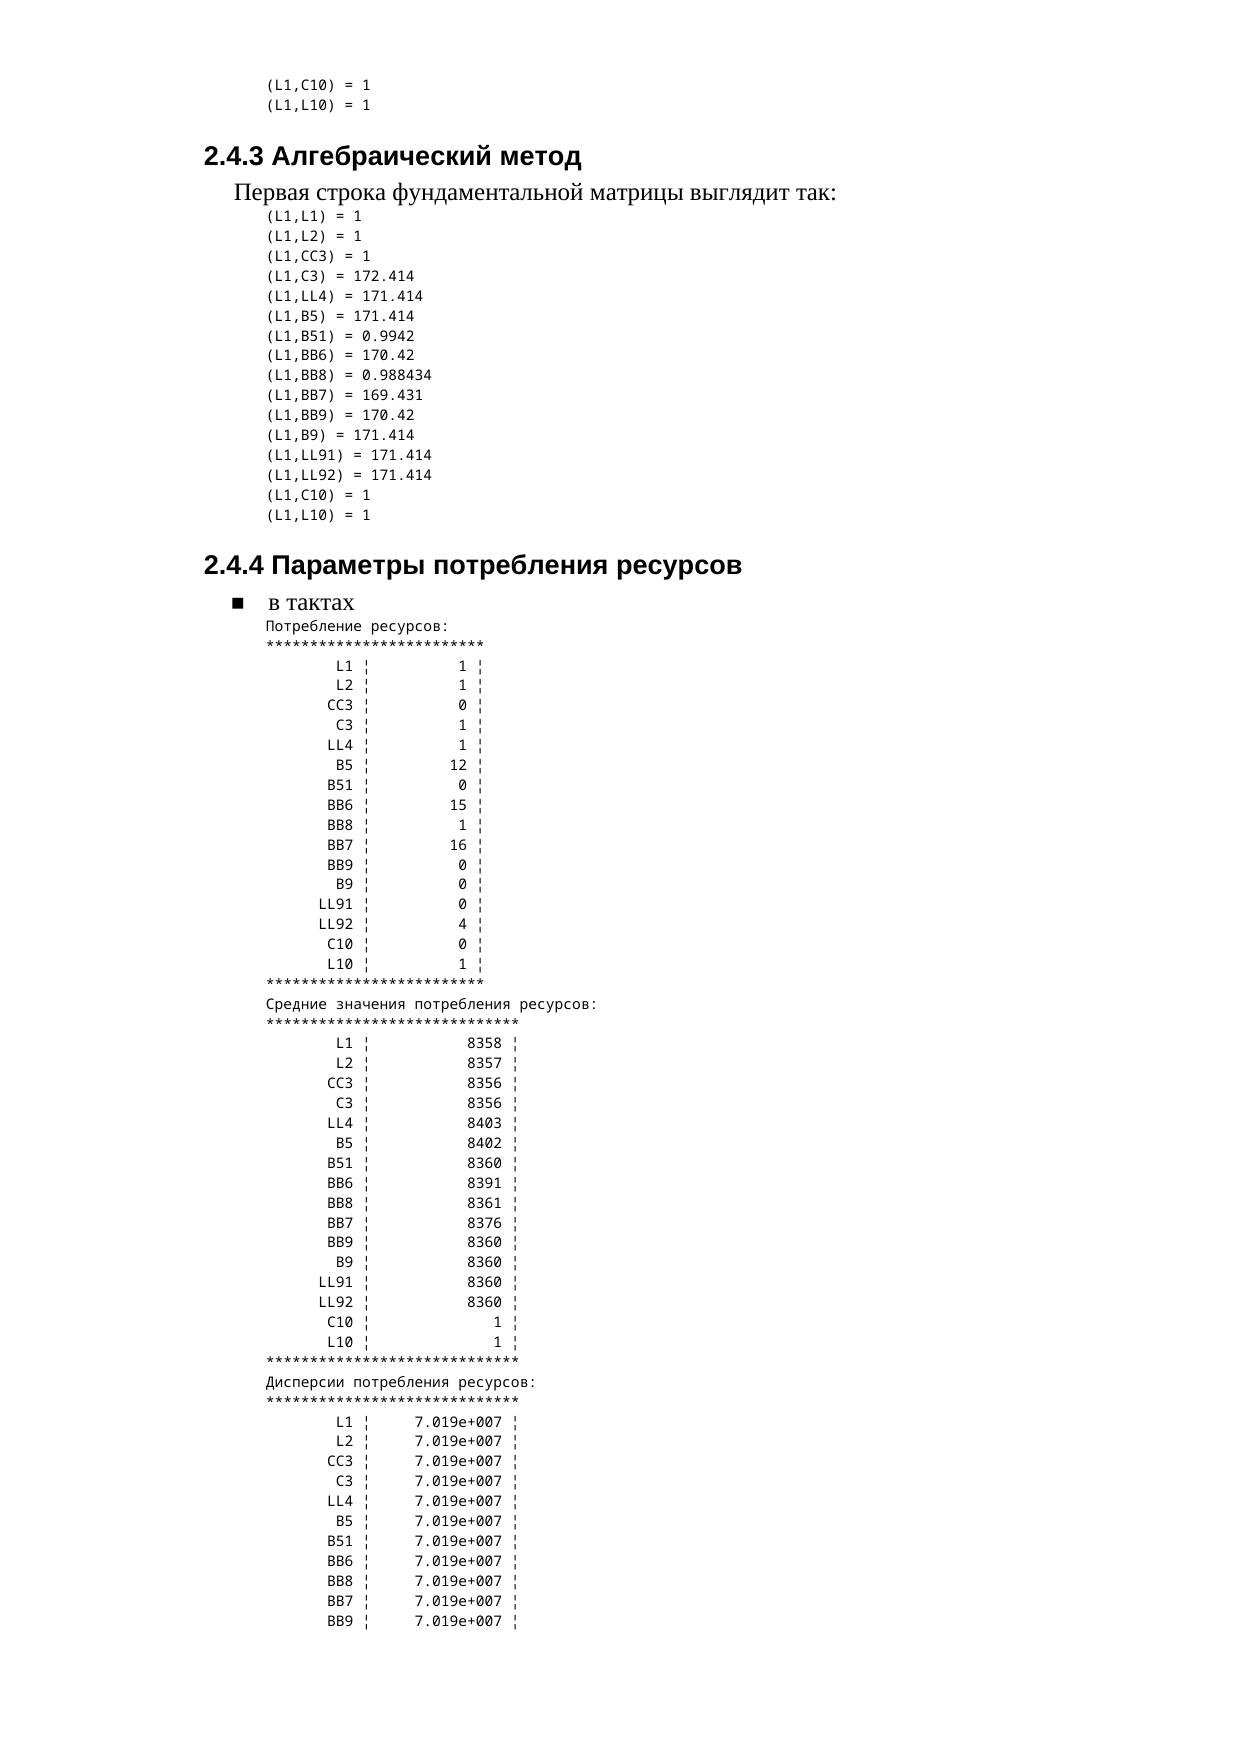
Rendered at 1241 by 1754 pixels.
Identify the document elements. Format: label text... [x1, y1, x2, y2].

text (L1,BB8) = 0.988434 [266, 365, 1152, 385]
text Дисперсии потребления ресурсов: [266, 1372, 1152, 1391]
subtitle Параметры потребления ресурсов [196, 549, 1152, 581]
text (L1,BB6) = 170.42 [266, 345, 1152, 365]
text B9 ¦ 0 ¦ [266, 874, 1152, 894]
text ************************* [266, 974, 1152, 993]
text L2 ¦ 7.019e+007 ¦ [266, 1431, 1152, 1451]
text Средние значения потребления ресурсов: [266, 993, 1152, 1013]
text BB6 ¦ 7.019e+007 ¦ [266, 1551, 1152, 1571]
text (L1,L1) = 1 [266, 206, 1152, 226]
text B51 ¦ 7.019e+007 ¦ [266, 1531, 1152, 1551]
text Потребление ресурсов: [266, 616, 1152, 635]
text BB7 ¦ 8376 ¦ [266, 1212, 1152, 1232]
text L2 ¦ 1 ¦ [266, 675, 1152, 695]
text BB7 ¦ 7.019e+007 ¦ [266, 1590, 1152, 1610]
list в тактах [231, 587, 1152, 616]
text C3 ¦ 1 ¦ [266, 715, 1152, 735]
text LL91 ¦ 0 ¦ [266, 894, 1152, 914]
text ***************************** [266, 1013, 1152, 1033]
text (L1,CC3) = 1 [266, 246, 1152, 266]
text LL4 ¦ 7.019e+007 ¦ [266, 1491, 1152, 1511]
text (L1,L2) = 1 [266, 226, 1152, 246]
text BB6 ¦ 8391 ¦ [266, 1173, 1152, 1192]
text L10 ¦ 1 ¦ [266, 1332, 1152, 1352]
text BB8 ¦ 8361 ¦ [266, 1192, 1152, 1212]
text LL92 ¦ 8360 ¦ [266, 1292, 1152, 1312]
text B9 ¦ 8360 ¦ [266, 1252, 1152, 1272]
text LL4 ¦ 8403 ¦ [266, 1113, 1152, 1133]
text L10 ¦ 1 ¦ [266, 954, 1152, 974]
text (L1,C10) = 1 [266, 75, 1152, 95]
text L2 ¦ 8357 ¦ [266, 1053, 1152, 1073]
text C3 ¦ 7.019e+007 ¦ [266, 1471, 1152, 1491]
text CC3 ¦ 0 ¦ [266, 695, 1152, 715]
list Первая строка фундаментальной матрицы выглядит так: [196, 177, 1152, 206]
subtitle Алгебраический метод [196, 140, 1152, 171]
text (L1,B5) = 171.414 [266, 305, 1152, 325]
text ***************************** [266, 1352, 1152, 1372]
text BB9 ¦ 0 ¦ [266, 854, 1152, 874]
text CC3 ¦ 8356 ¦ [266, 1073, 1152, 1093]
text CC3 ¦ 7.019e+007 ¦ [266, 1451, 1152, 1471]
text (L1,BB9) = 170.42 [266, 405, 1152, 425]
text BB9 ¦ 7.019e+007 ¦ [266, 1610, 1152, 1630]
text (L1,LL4) = 171.414 [266, 286, 1152, 305]
text (L1,LL92) = 171.414 [266, 464, 1152, 484]
text B5 ¦ 7.019e+007 ¦ [266, 1511, 1152, 1531]
text (L1,LL91) = 171.414 [266, 445, 1152, 464]
text (L1,L10) = 1 [266, 95, 1152, 115]
text L1 ¦ 8358 ¦ [266, 1033, 1152, 1053]
text LL92 ¦ 4 ¦ [266, 914, 1152, 934]
text BB8 ¦ 1 ¦ [266, 814, 1152, 834]
text LL91 ¦ 8360 ¦ [266, 1272, 1152, 1292]
text C10 ¦ 1 ¦ [266, 1312, 1152, 1332]
text (L1,C3) = 172.414 [266, 266, 1152, 286]
text B51 ¦ 8360 ¦ [266, 1153, 1152, 1173]
text C3 ¦ 8356 ¦ [266, 1093, 1152, 1113]
text (L1,B9) = 171.414 [266, 425, 1152, 445]
text B5 ¦ 12 ¦ [266, 755, 1152, 775]
text ************************* [266, 635, 1152, 655]
text (L1,C10) = 1 [266, 484, 1152, 504]
text L1 ¦ 7.019e+007 ¦ [266, 1411, 1152, 1431]
text (L1,B51) = 0.9942 [266, 325, 1152, 345]
text LL4 ¦ 1 ¦ [266, 735, 1152, 755]
text B5 ¦ 8402 ¦ [266, 1133, 1152, 1153]
text L1 ¦ 1 ¦ [266, 655, 1152, 675]
text B51 ¦ 0 ¦ [266, 775, 1152, 794]
text BB7 ¦ 16 ¦ [266, 834, 1152, 854]
text BB8 ¦ 7.019e+007 ¦ [266, 1571, 1152, 1590]
text BB6 ¦ 15 ¦ [266, 794, 1152, 814]
text ***************************** [266, 1391, 1152, 1411]
text (L1,BB7) = 169.431 [266, 385, 1152, 405]
text C10 ¦ 0 ¦ [266, 934, 1152, 954]
text BB9 ¦ 8360 ¦ [266, 1232, 1152, 1252]
text (L1,L10) = 1 [266, 504, 1152, 524]
